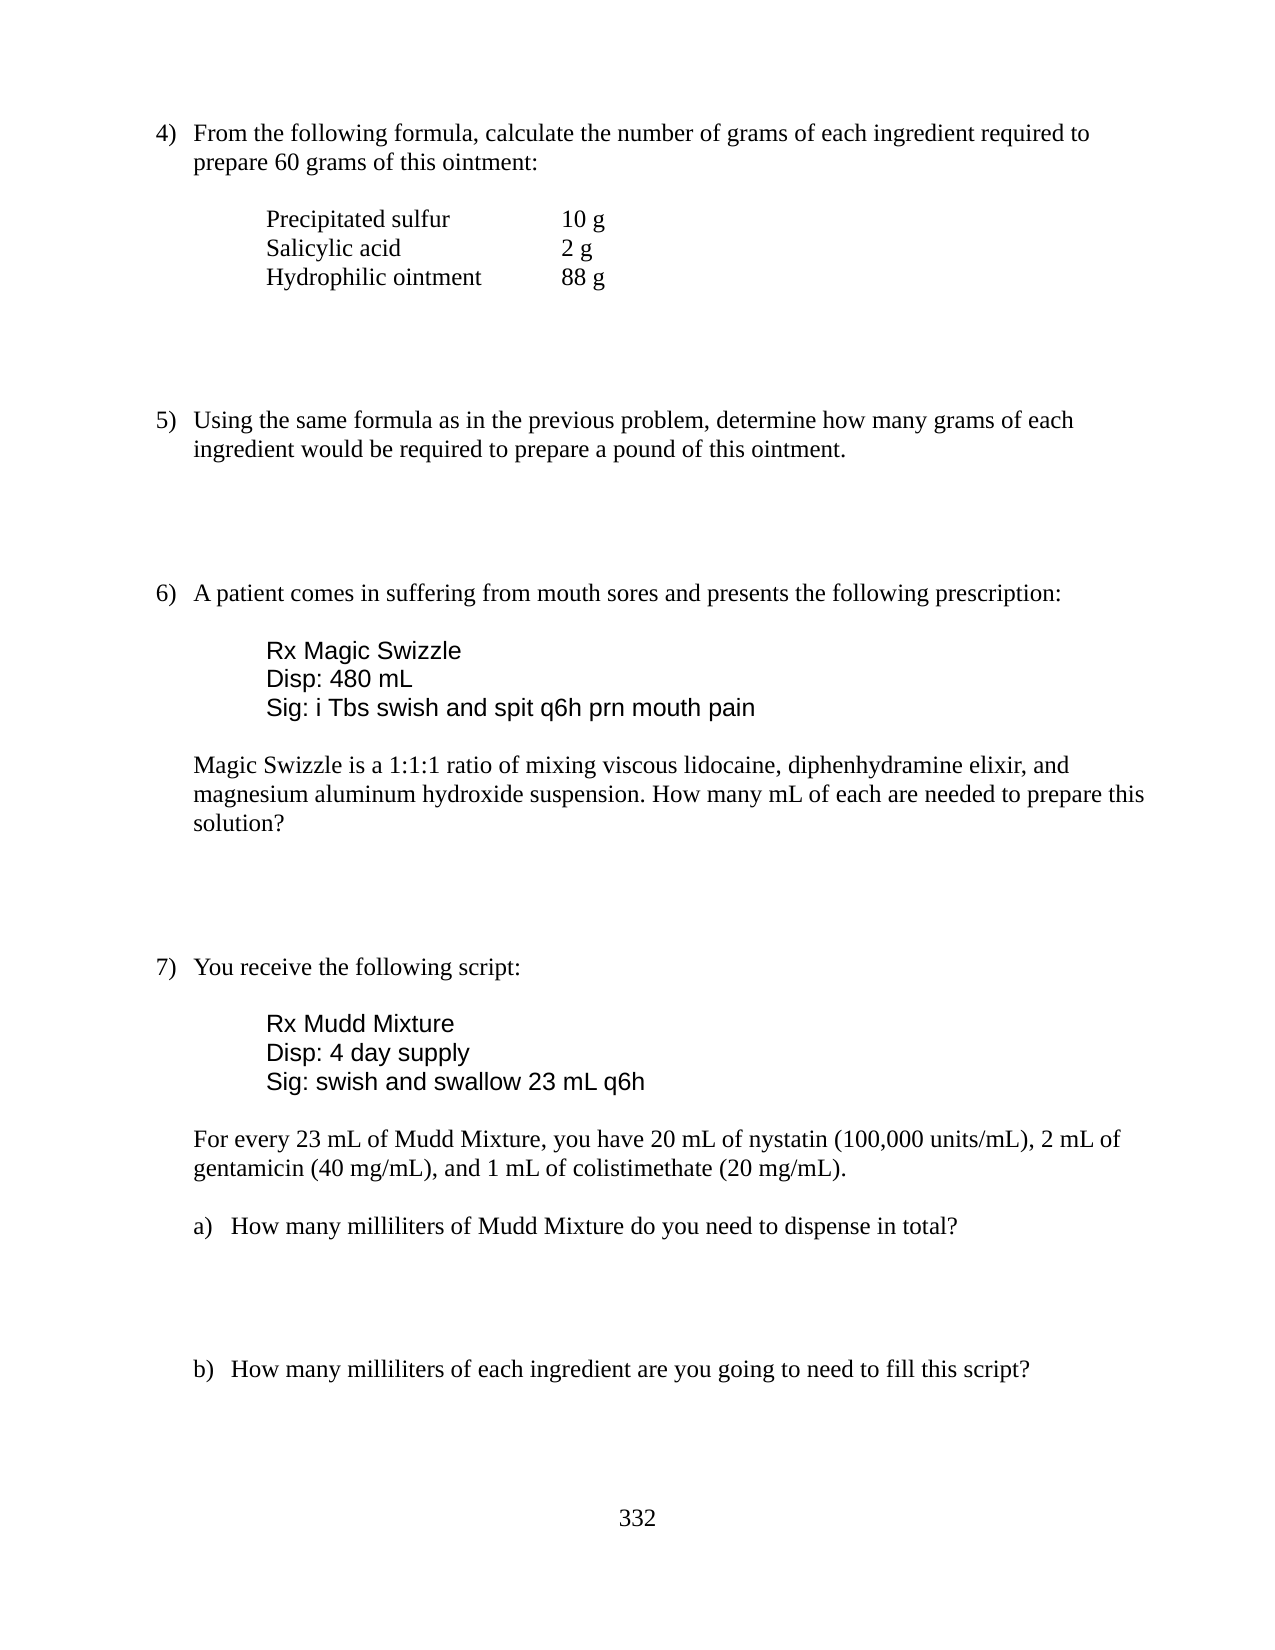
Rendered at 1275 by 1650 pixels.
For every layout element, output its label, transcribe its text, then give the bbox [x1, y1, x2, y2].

list Using the same formula as in the previous problem, determine how many grams of each ingredient would be required to prepare a pound of this ointment. [156, 406, 1157, 463]
list A patient comes in suffering from mouth sores and presents the following prescription: [156, 578, 1157, 607]
list Rx Magic Swizzle [228, 636, 1157, 664]
list Sig: i Tbs swish and spit q6h prn mouth pain [228, 693, 1157, 722]
list You receive the following script: [156, 952, 1157, 981]
list Salicylic acid 2 g [228, 233, 1157, 262]
list Rx Mudd Mixture [228, 1009, 1157, 1038]
list Sig: swish and swallow 23 mL q6h [228, 1067, 1157, 1096]
list Precipitated sulfur 10 g [228, 204, 1157, 233]
list Disp: 480 mL [228, 664, 1157, 693]
list How many milliliters of each ingredient are you going to need to fill this script? [193, 1354, 1157, 1383]
list Disp: 4 day supply [228, 1038, 1157, 1067]
list From the following formula, calculate the number of grams of each ingredient required to prepare 60 grams of this ointment: [156, 118, 1157, 176]
list Magic Swizzle is a 1:1:1 ratio of mixing viscous lidocaine, diphenhydramine elixir, and magnesium aluminum hydroxide suspension. How many mL of each are needed to prepare this solution? [156, 751, 1157, 837]
list How many milliliters of Mudd Mixture do you need to dispense in total? [193, 1211, 1157, 1239]
list Hydrophilic ointment 88 g [228, 262, 1157, 291]
list For every 23 mL of Mudd Mixture, you have 20 mL of nystatin (100,000 units/mL), 2 mL of gentamicin (40 mg/mL), and 1 mL of colistimethate (20 mg/mL). [156, 1124, 1157, 1182]
